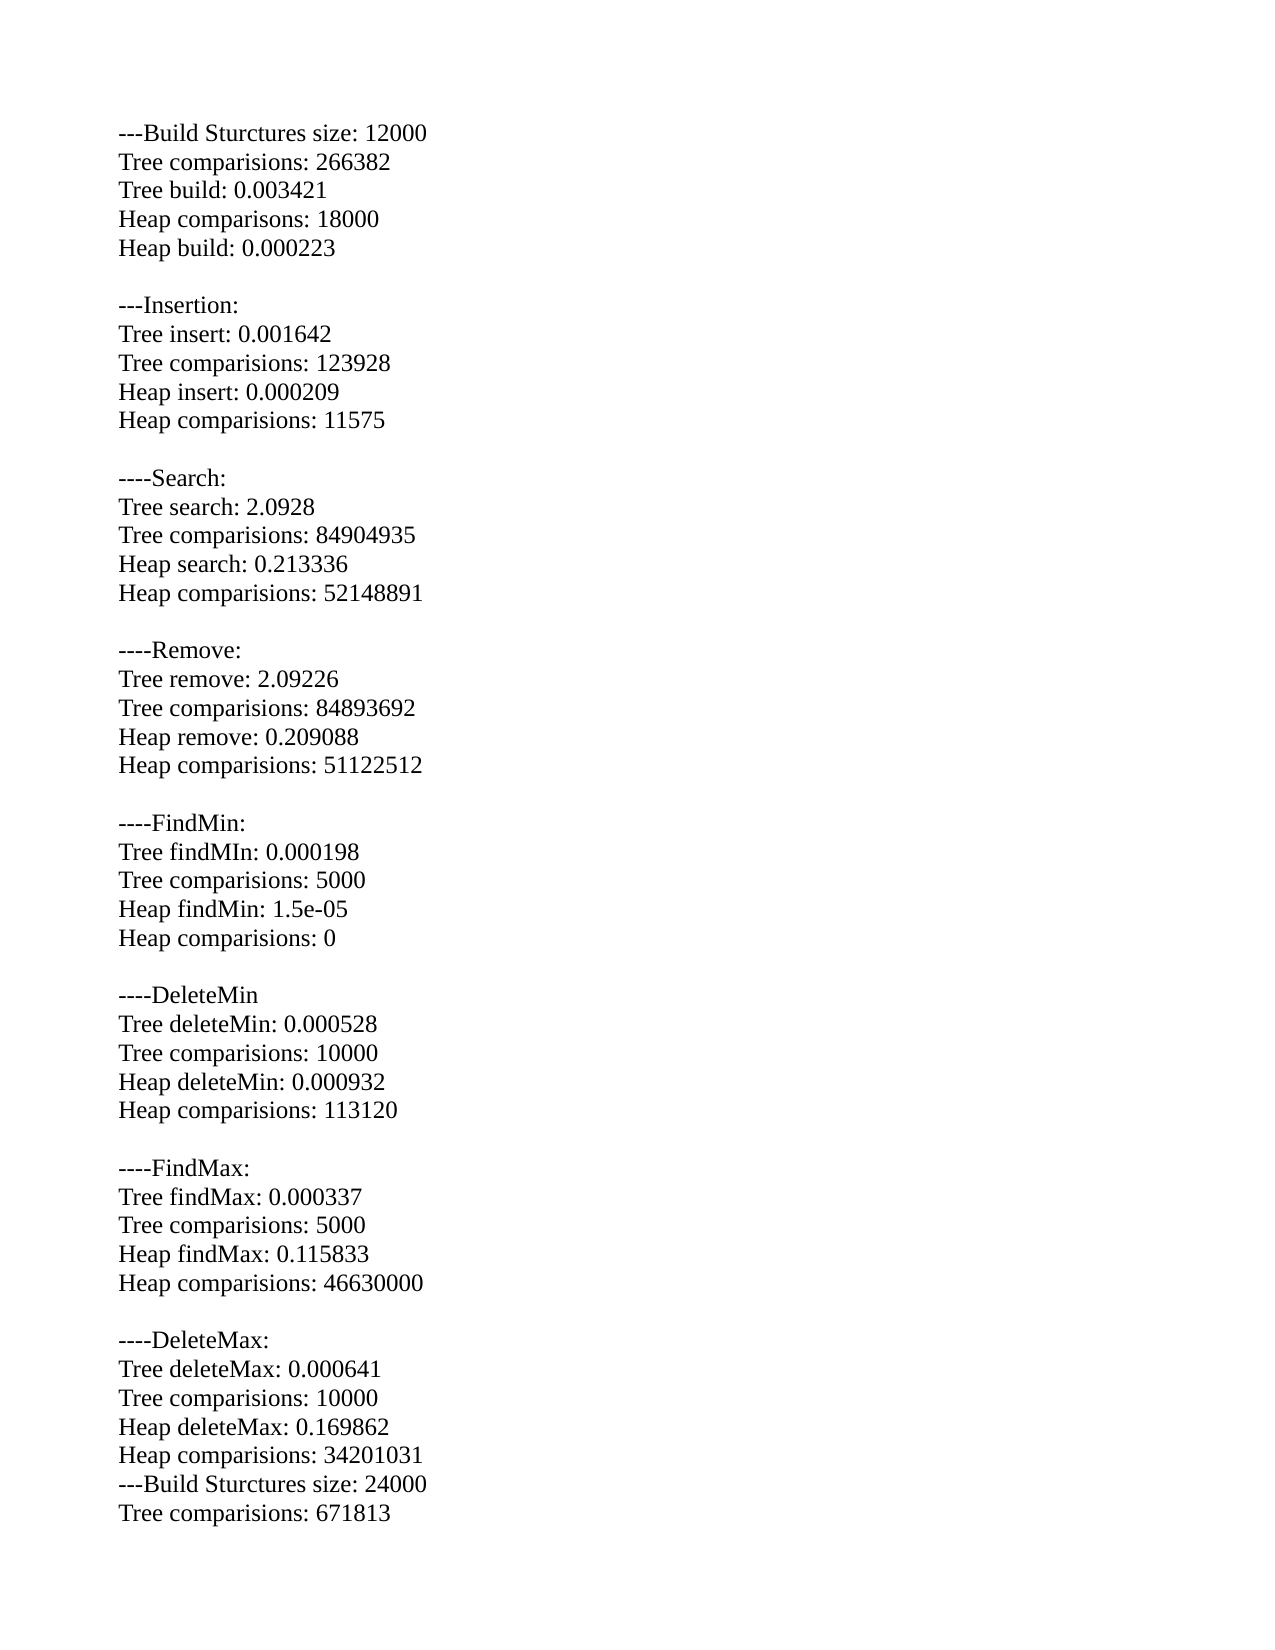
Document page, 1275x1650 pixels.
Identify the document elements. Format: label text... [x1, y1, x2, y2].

text Heap deleteMax: 0.169862 [118, 1412, 1157, 1441]
text ----FindMax: [118, 1153, 1157, 1182]
text Tree comparisions: 10000 [118, 1038, 1157, 1067]
text Heap findMin: 1.5e-05 [118, 894, 1157, 923]
text Heap comparisions: 34201031 [118, 1441, 1157, 1469]
text Tree comparisions: 671813 [118, 1498, 1157, 1527]
text Heap comparisions: 46630000 [118, 1268, 1157, 1297]
text ----DeleteMin [118, 981, 1157, 1009]
text Heap deleteMin: 0.000932 [118, 1067, 1157, 1096]
text Tree insert: 0.001642 [118, 319, 1157, 348]
text ----Search: [118, 463, 1157, 492]
text Heap comparisons: 18000 [118, 204, 1157, 233]
text Tree comparisions: 10000 [118, 1383, 1157, 1412]
text Tree findMIn: 0.000198 [118, 837, 1157, 866]
text ----DeleteMax: [118, 1326, 1157, 1354]
text Heap search: 0.213336 [118, 549, 1157, 578]
text Tree comparisions: 266382 [118, 147, 1157, 176]
text Tree comparisions: 84893692 [118, 693, 1157, 722]
text Heap findMax: 0.115833 [118, 1239, 1157, 1268]
text Heap comparisions: 51122512 [118, 751, 1157, 779]
text Tree comparisions: 123928 [118, 348, 1157, 377]
text ----FindMin: [118, 808, 1157, 837]
text Tree comparisions: 5000 [118, 1211, 1157, 1239]
text Heap comparisions: 113120 [118, 1096, 1157, 1124]
text Heap comparisions: 0 [118, 923, 1157, 952]
text Tree comparisions: 84904935 [118, 521, 1157, 549]
text ---Insertion: [118, 291, 1157, 319]
text Tree remove: 2.09226 [118, 664, 1157, 693]
text Tree deleteMin: 0.000528 [118, 1009, 1157, 1038]
text Tree findMax: 0.000337 [118, 1182, 1157, 1211]
text Tree build: 0.003421 [118, 176, 1157, 204]
text ---Build Sturctures size: 24000 [118, 1469, 1157, 1498]
text Heap comparisions: 52148891 [118, 578, 1157, 607]
text Heap comparisions: 11575 [118, 406, 1157, 434]
text Heap remove: 0.209088 [118, 722, 1157, 751]
text ---Build Sturctures size: 12000 [118, 118, 1157, 147]
text Heap insert: 0.000209 [118, 377, 1157, 406]
text ----Remove: [118, 636, 1157, 664]
text Heap build: 0.000223 [118, 233, 1157, 262]
text Tree search: 2.0928 [118, 492, 1157, 521]
text Tree deleteMax: 0.000641 [118, 1354, 1157, 1383]
text Tree comparisions: 5000 [118, 866, 1157, 894]
